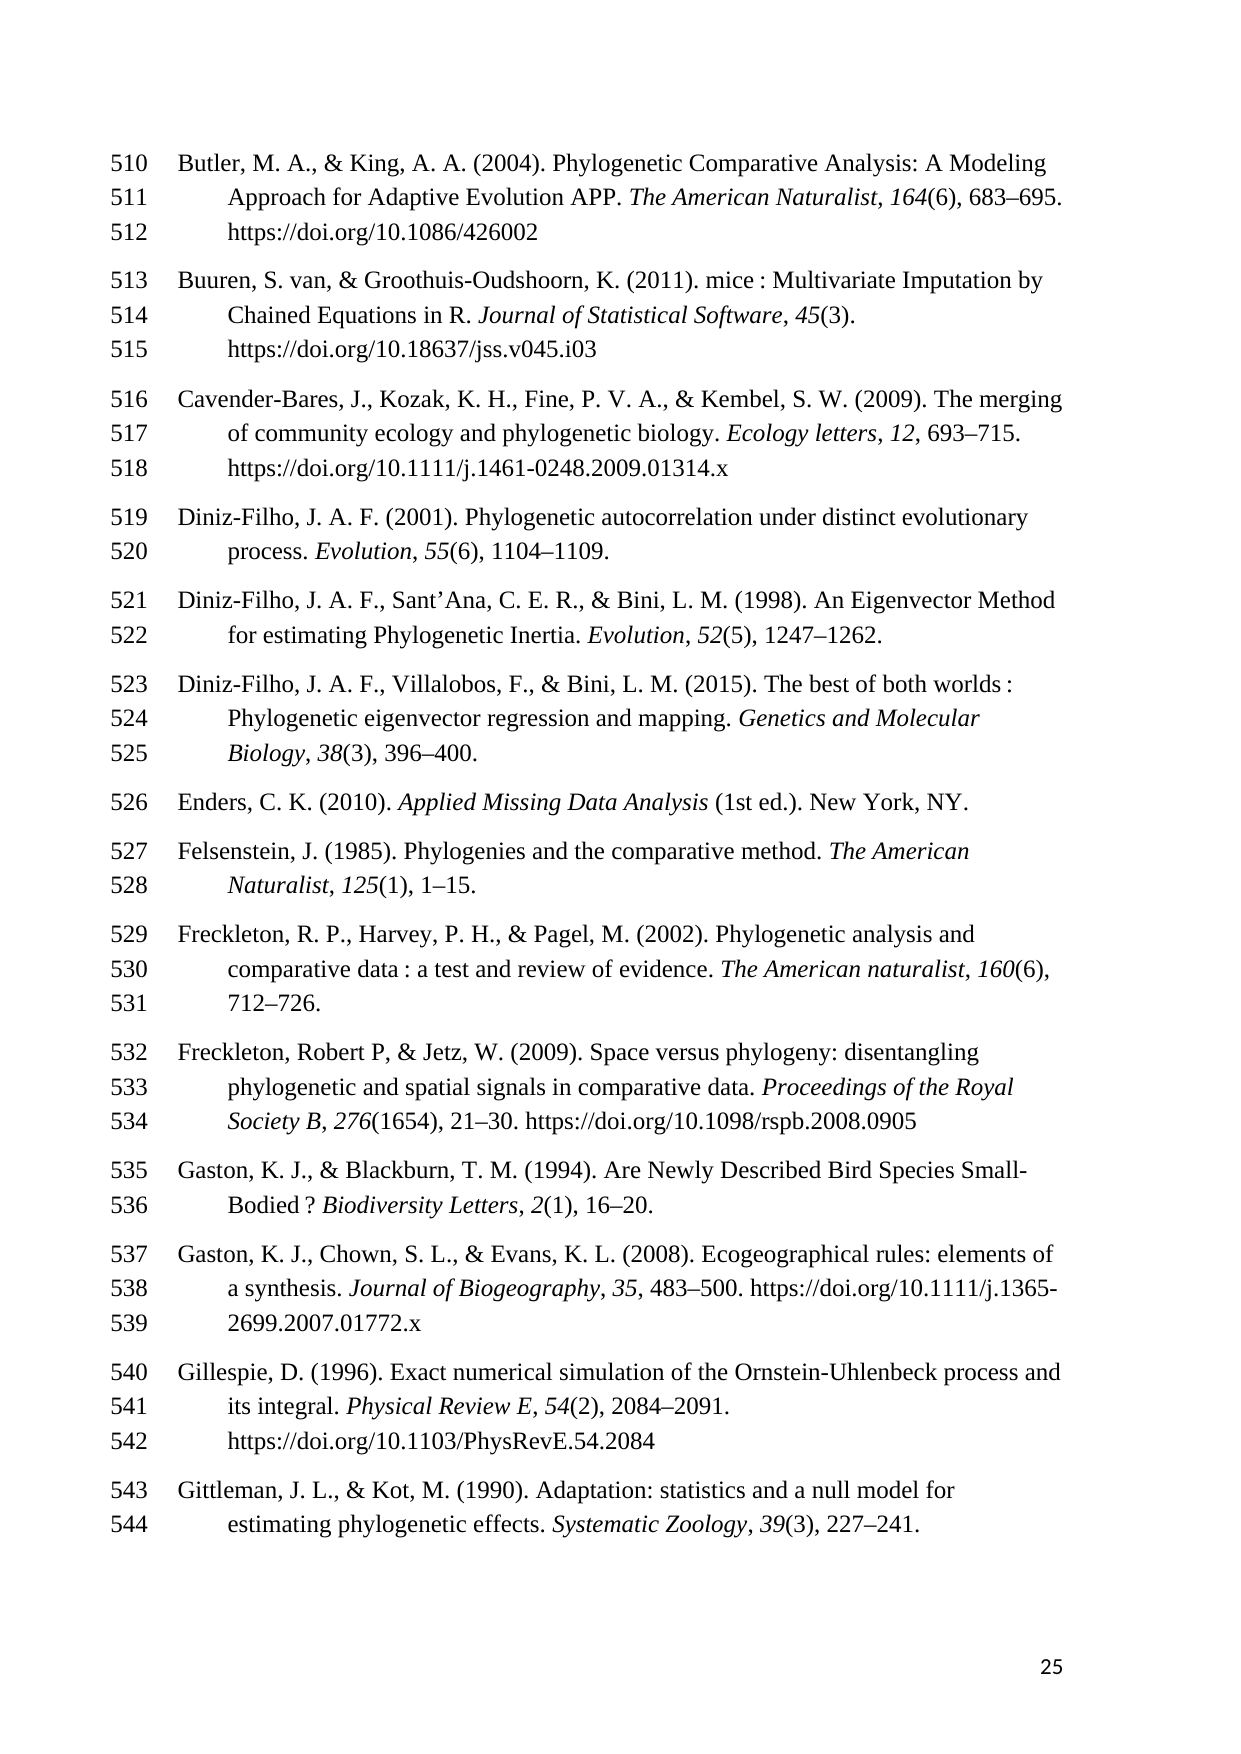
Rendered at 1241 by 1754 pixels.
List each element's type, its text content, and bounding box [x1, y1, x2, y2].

text Enders, C. K. (2010). Applied Missing Data Analysis (1st ed.). New York, NY. [177, 787, 1063, 816]
text Freckleton, R. P., Harvey, P. H., & Pagel, M. (2002). Phylogenetic analysis and comparative data : a test and review of evidence. The American naturalist, 160(6), 712–726. [177, 919, 1063, 1017]
text Diniz-Filho, J. A. F., Villalobos, F., & Bini, L. M. (2015). The best of both worlds : Phylogenetic eigenvector regression and mapping. Genetics and Molecular Biology, 38(3), 396–400. [177, 669, 1063, 766]
text Butler, M. A., & King, A. A. (2004). Phylogenetic Comparative Analysis: A Modeling Approach for Adaptive Evolution APP. The American Naturalist, 164(6), 683–695. https://doi.org/10.1086/426002 [177, 148, 1063, 245]
text Gaston, K. J., Chown, S. L., & Evans, K. L. (2008). Ecogeographical rules: elements of a synthesis. Journal of Biogeography, 35, 483–500. https://doi.org/10.1111/j.1365-2699.2007.01772.x [177, 1239, 1063, 1337]
text Gittleman, J. L., & Kot, M. (1990). Adaptation: statistics and a null model for estimating phylogenetic effects. Systematic Zoology, 39(3), 227–241. [177, 1475, 1063, 1538]
text Freckleton, Robert P, & Jetz, W. (2009). Space versus phylogeny: disentangling phylogenetic and spatial signals in comparative data. Proceedings of the Royal Society B, 276(1654), 21–30. https://doi.org/10.1098/rspb.2008.0905 [177, 1037, 1063, 1135]
text Diniz-Filho, J. A. F. (2001). Phylogenetic autocorrelation under distinct evolutionary process. Evolution, 55(6), 1104–1109. [177, 502, 1063, 565]
text Felsenstein, J. (1985). Phylogenies and the comparative method. The American Naturalist, 125(1), 1–15. [177, 836, 1063, 899]
text Buuren, S. van, & Groothuis-Oudshoorn, K. (2011). mice : Multivariate Imputation by Chained Equations in R. Journal of Statistical Software, 45(3). https://doi.org/10.18637/jss.v045.i03 [177, 266, 1063, 363]
text Diniz-Filho, J. A. F., Sant’Ana, C. E. R., & Bini, L. M. (1998). An Eigenvector Method for estimating Phylogenetic Inertia. Evolution, 52(5), 1247–1262. [177, 585, 1063, 648]
text Gillespie, D. (1996). Exact numerical simulation of the Ornstein-Uhlenbeck process and its integral. Physical Review E, 54(2), 2084–2091. https://doi.org/10.1103/PhysRevE.54.2084 [177, 1357, 1063, 1455]
text Gaston, K. J., & Blackburn, T. M. (1994). Are Newly Described Bird Species Small-Bodied ? Biodiversity Letters, 2(1), 16–20. [177, 1155, 1063, 1219]
text Cavender-Bares, J., Kozak, K. H., Fine, P. V. A., & Kembel, S. W. (2009). The merging of community ecology and phylogenetic biology. Ecology letters, 12, 693–715. https://doi.org/10.1111/j.1461-0248.2009.01314.x [177, 384, 1063, 481]
